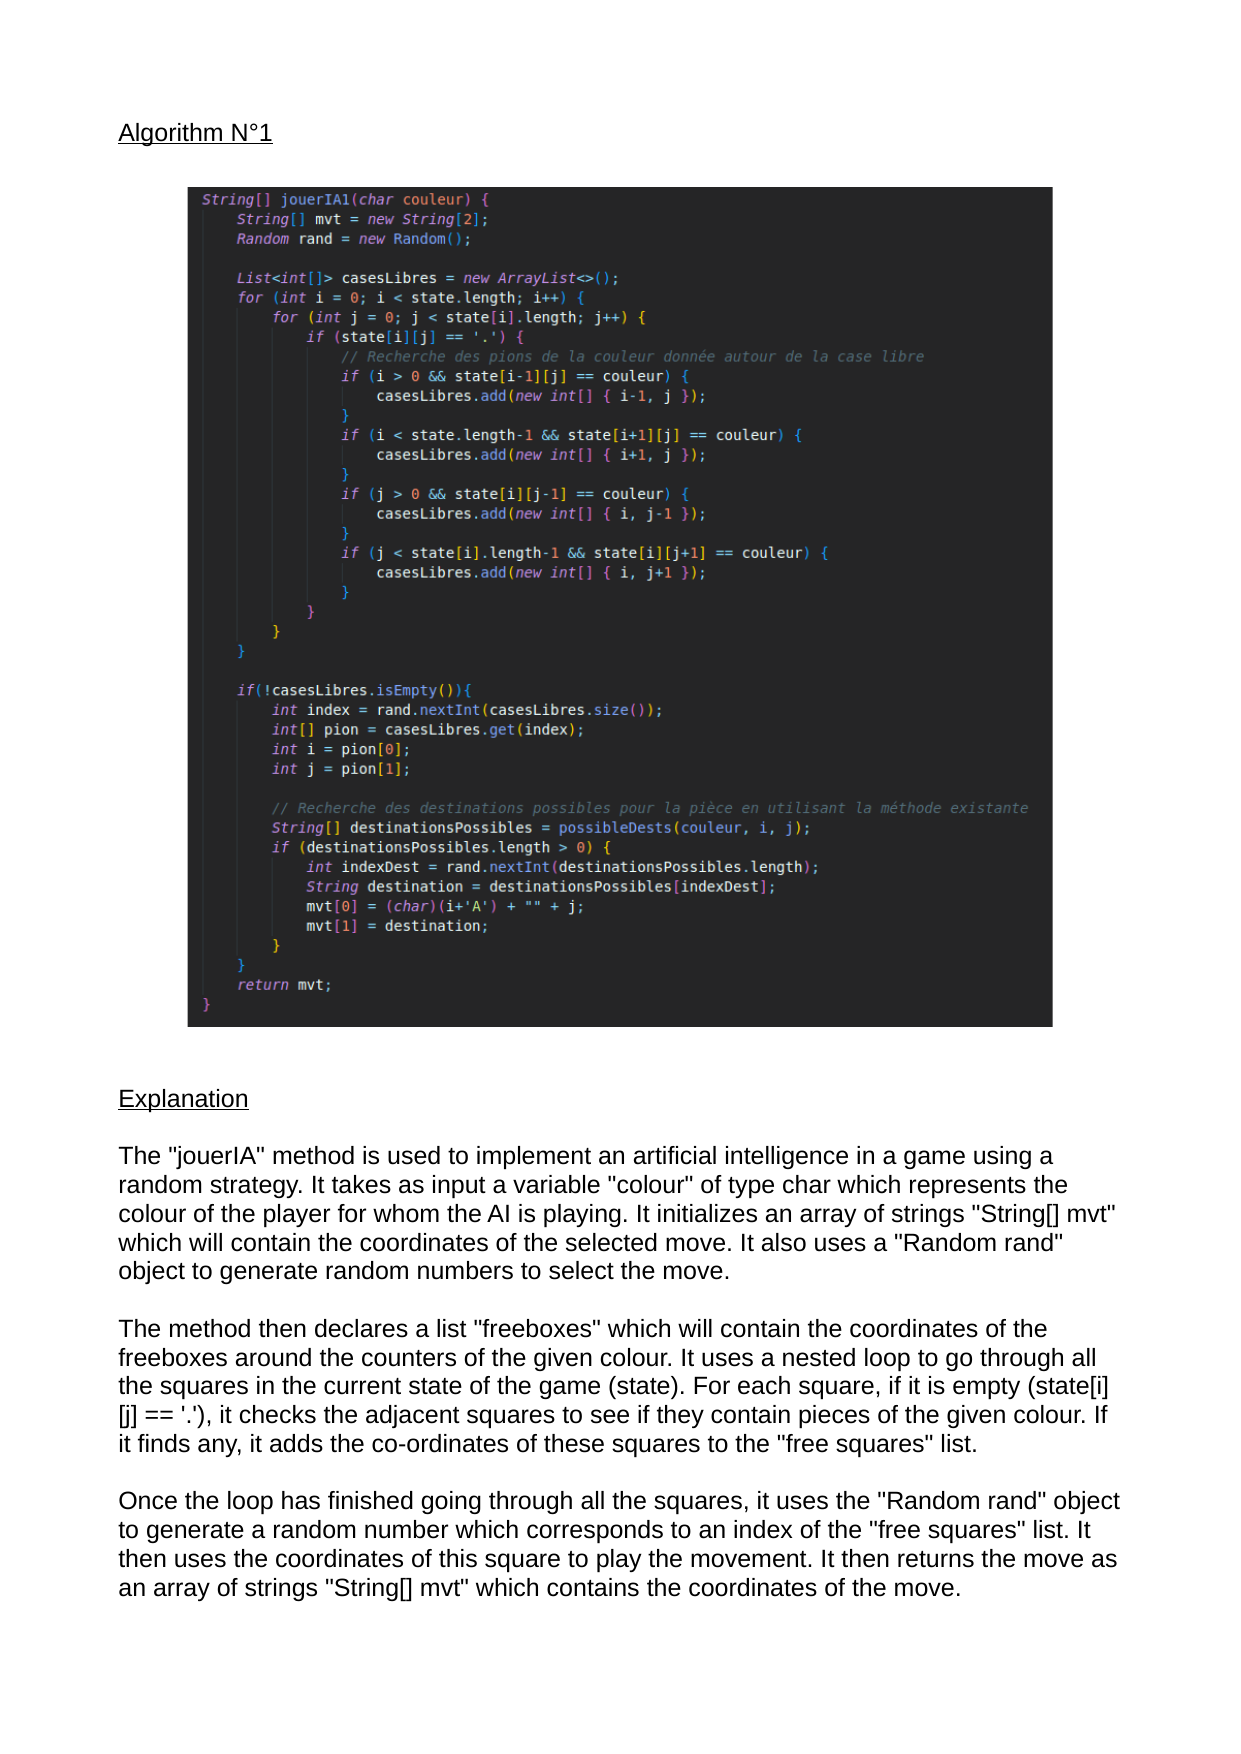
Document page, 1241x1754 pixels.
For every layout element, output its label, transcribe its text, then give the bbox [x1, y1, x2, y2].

text Algorithm N°1 [118, 118, 1122, 147]
text The method then declares a list "freeboxes" which will contain the coordinates of the freeboxes around the counters of the given colour. It uses a nested loop to go through all the squares in the current state of the game (state). For each square, if it is empty (state[i][j] == '.'), it checks the adjacent squares to see if they contain pieces of the given colour. If it finds any, it adds the co-ordinates of these squares to the "free squares" list. [118, 1314, 1122, 1458]
text Explanation [118, 1084, 1122, 1113]
text The "jouerIA" method is used to implement an artificial intelligence in a game using a random strategy. It takes as input a variable "colour" of type char which represents the colour of the player for whom the AI is playing. It initializes an array of strings "String[] mvt" which will contain the coordinates of the selected move. It also uses a "Random rand" object to generate random numbers to select the move. [118, 1141, 1122, 1285]
picture [187, 187, 1053, 1027]
text Once the loop has finished going through all the squares, it uses the "Random rand" object to generate a random number which corresponds to an index of the "free squares" list. It then uses the coordinates of this square to play the movement. It then returns the move as an array of strings "String[] mvt" which contains the coordinates of the move. [118, 1486, 1122, 1601]
